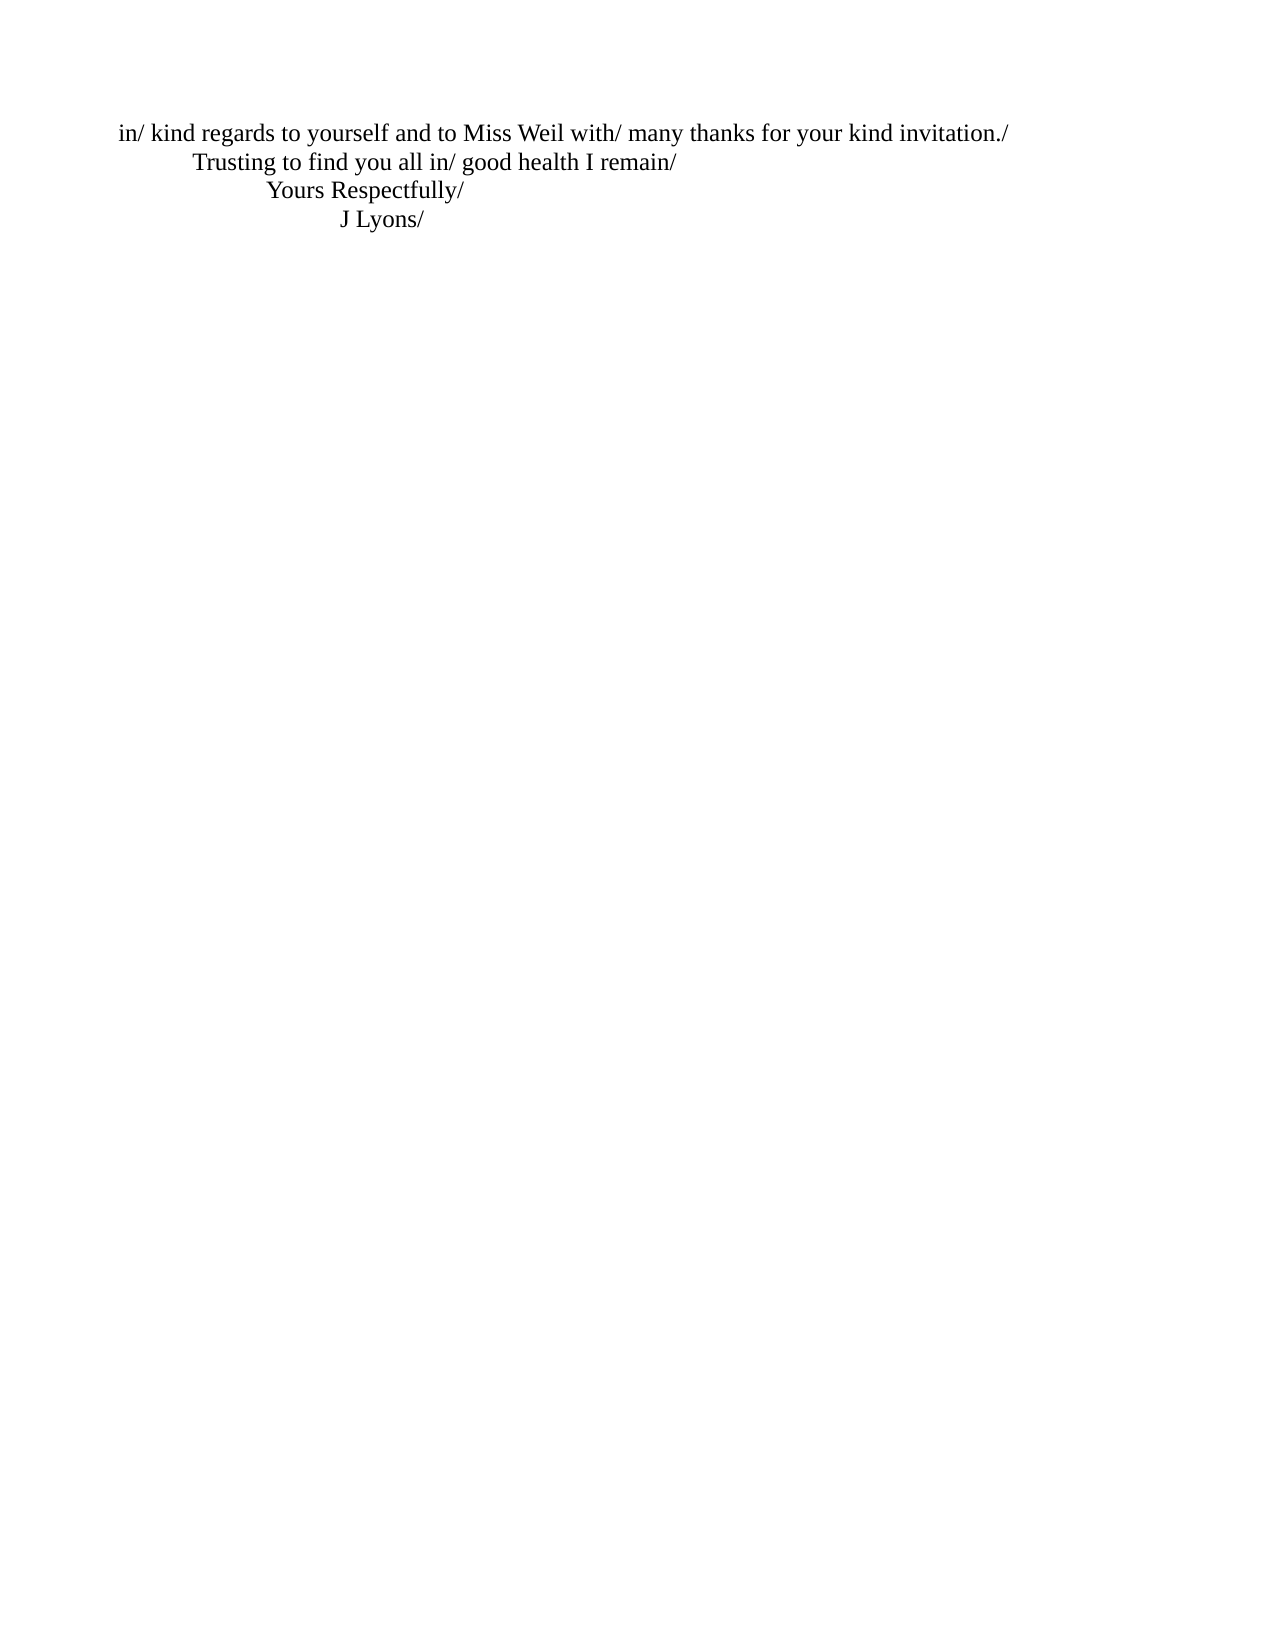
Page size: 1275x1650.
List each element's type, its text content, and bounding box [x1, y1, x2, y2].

text Trusting to find you all in/ good health I remain/ [118, 147, 1157, 176]
text in/ kind regards to yourself and to Miss Weil with/ many thanks for your kind invitation./ [118, 118, 1157, 147]
text J Lyons/ [118, 204, 1157, 233]
text Yours Respectfully/ [118, 176, 1157, 204]
